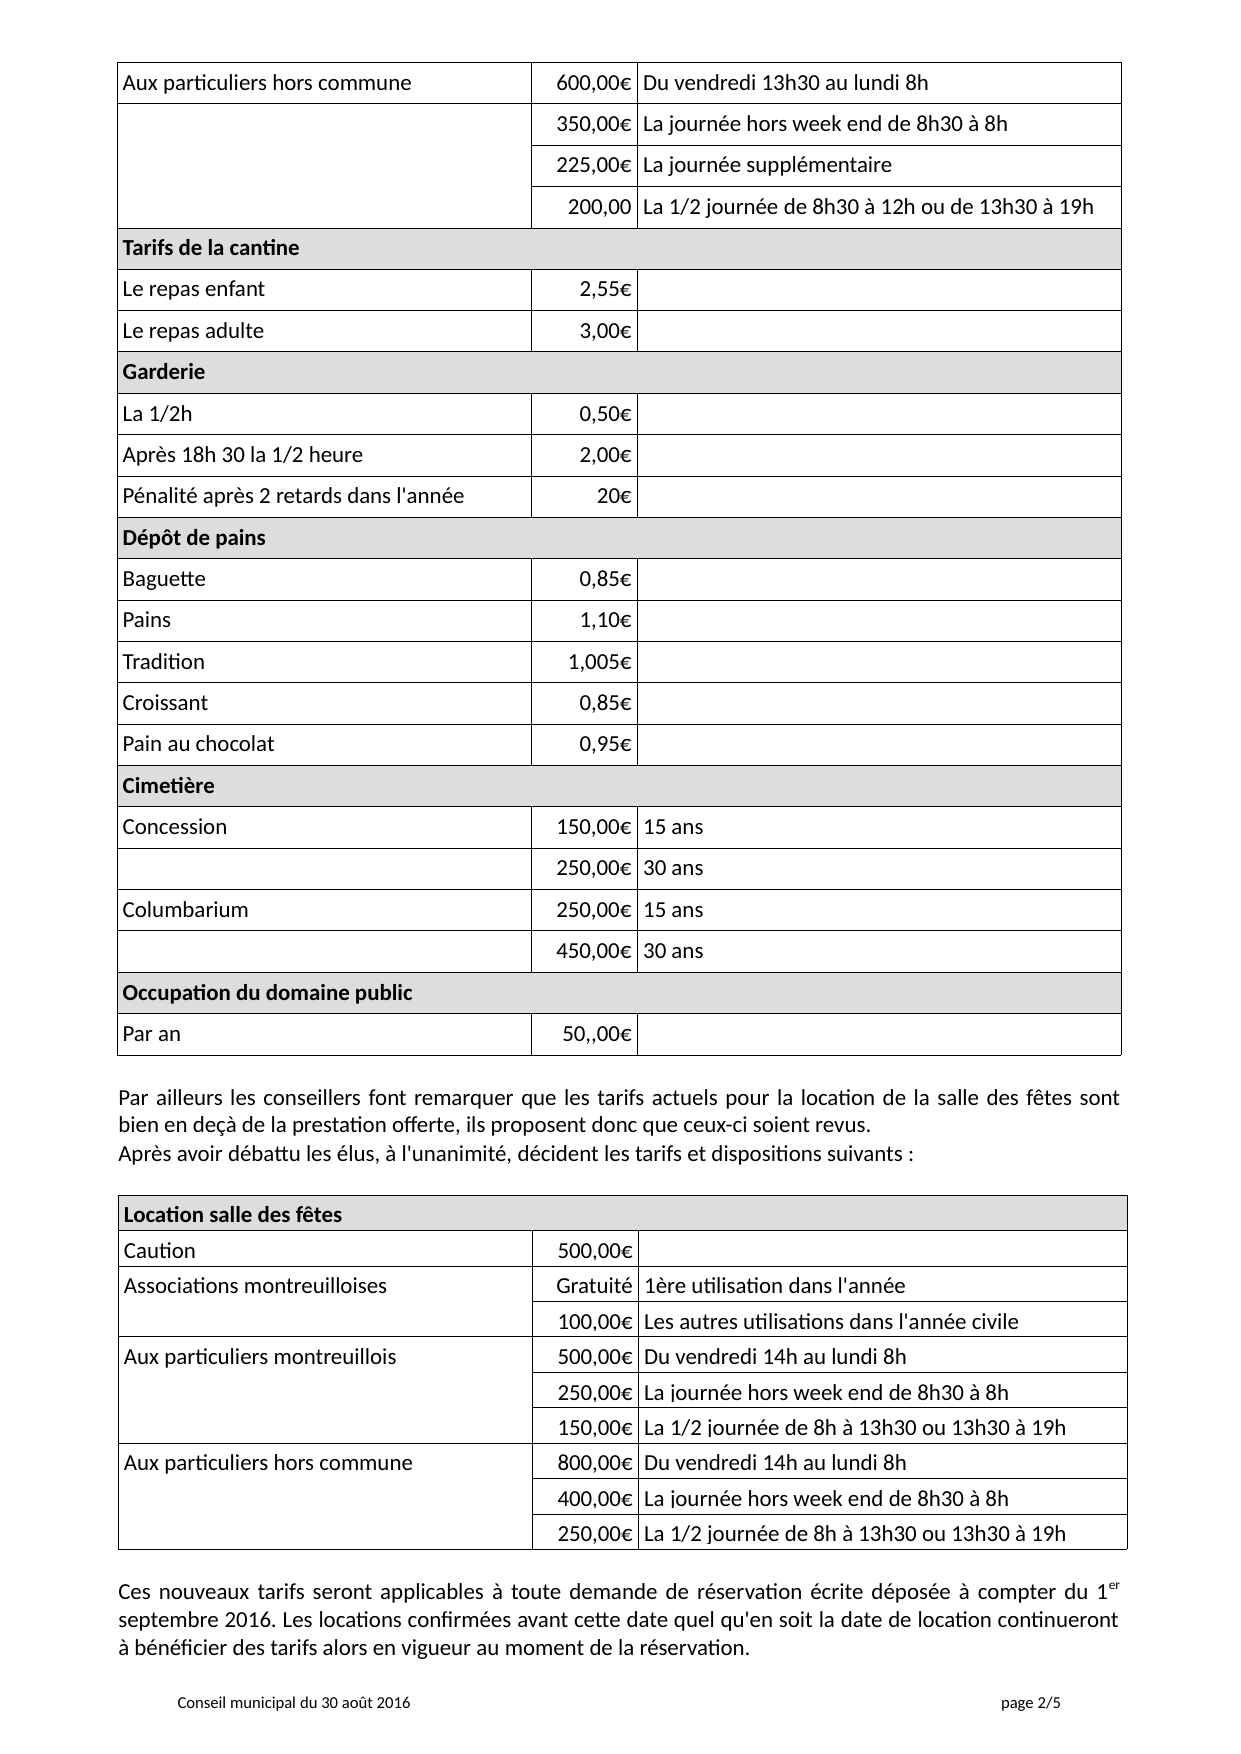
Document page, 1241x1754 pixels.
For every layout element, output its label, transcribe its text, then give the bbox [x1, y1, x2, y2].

table_cell La journée hors week end de 8h30 à 8h [639, 1479, 1127, 1513]
table_cell [638, 435, 1121, 476]
table_cell 450,00€ [532, 931, 637, 972]
table_cell Baguette [118, 559, 531, 599]
table_cell 225,00€ [532, 146, 637, 186]
table_header Location salle des fêtes [119, 1196, 1127, 1230]
table_cell Pains [118, 601, 531, 641]
table_cell Aux particuliers montreuillois [119, 1337, 532, 1443]
table_cell Pain au chocolat [118, 725, 531, 765]
table_cell [118, 849, 531, 889]
table_cell 0,50€ [532, 394, 637, 434]
table_cell 2,00€ [532, 435, 637, 476]
table_cell La 1/2 journée de 8h30 à 12h ou de 13h30 à 19h [638, 187, 1121, 227]
table_cell La journée hors week end de 8h30 à 8h [639, 1373, 1127, 1407]
table_cell La journée supplémentaire [638, 146, 1121, 186]
table_cell Après 18h 30 la 1/2 heure [118, 435, 531, 476]
table_cell Tradition [118, 642, 531, 682]
table_cell 400,00€ [533, 1479, 638, 1513]
table_cell [638, 394, 1121, 434]
table_cell Pénalité après 2 retards dans l'année [118, 477, 531, 517]
table_cell 0,85€ [532, 683, 637, 724]
table_cell Par an [118, 1014, 531, 1054]
table_cell 500,00€ [533, 1231, 638, 1266]
table_cell Du vendredi 13h30 au lundi 8h [638, 63, 1121, 103]
table_cell Tarifs de la cantine [118, 229, 1121, 269]
table_cell [118, 104, 531, 227]
table_cell 100,00€ [533, 1302, 638, 1336]
table_cell 30 ans [638, 931, 1121, 972]
table_cell La journée hors week end de 8h30 à 8h [638, 104, 1121, 145]
table_cell Associations montreuilloises [119, 1267, 532, 1336]
table_cell Le repas enfant [118, 270, 531, 310]
table_cell Croissant [118, 683, 531, 724]
table_cell 15 ans [638, 807, 1121, 848]
table_cell Occupation du domaine public [118, 973, 1121, 1013]
table_cell Du vendredi 14h au lundi 8h [639, 1444, 1127, 1478]
table_cell Les autres utilisations dans l'année civile [639, 1302, 1127, 1336]
table_cell 1,10€ [532, 601, 637, 641]
table_cell 30 ans [638, 849, 1121, 889]
table_cell [638, 270, 1121, 310]
table_cell 50,,00€ [532, 1014, 637, 1054]
table_cell Concession [118, 807, 531, 848]
table_cell Aux particuliers hors commune [118, 63, 531, 103]
table_cell 250,00€ 250,00 [533, 1515, 638, 1549]
table_cell Gratuité [533, 1267, 638, 1301]
table_cell La 1/2h [118, 394, 531, 434]
text Par ailleurs les conseillers font remarquer que les tarifs actuels pour la location de la salle des fêtes sont bien en deçà de la prestation offerte, ils proposent donc que ceux-ci soient revus. [118, 1083, 1120, 1139]
table_cell 250,00€ [532, 849, 637, 889]
text Ces nouveaux tarifs seront applicables à toute demande de réservation écrite déposée à compter du 1er septembre 2016. Les locations confirmées avant cette date quel qu'en soit la date de location continueront à bénéficier des tarifs alors en vigueur au moment de la réservation. [118, 1577, 1120, 1661]
table_cell La 1/2 journée de 8h à 13h30 ou 13h30 à 19h [639, 1408, 1127, 1443]
table_cell [638, 601, 1121, 641]
table_cell Columbarium [118, 890, 531, 930]
table_cell 150,00€ [532, 807, 637, 848]
table_cell Le repas adulte [118, 311, 531, 351]
table_cell 3,00€ [532, 311, 637, 351]
table_cell Caution [119, 1231, 532, 1266]
table_cell 2,55€ [532, 270, 637, 310]
table_cell 250,00€ [533, 1373, 638, 1407]
table_cell 250,00€ [532, 890, 637, 930]
table_cell [638, 642, 1121, 682]
table_cell [638, 559, 1121, 599]
table_cell 500,00€ 500,00€ [533, 1337, 638, 1372]
table_cell Garderie [118, 352, 1121, 393]
table_cell 0,85€ [532, 559, 637, 599]
table_cell [638, 477, 1121, 517]
table_cell [639, 1231, 1127, 1266]
table_cell 800,00€ [533, 1444, 638, 1478]
table_cell Cimetière [118, 766, 1121, 806]
text Après avoir débattu les élus, à l'unanimité, décident les tarifs et dispositions suivants : [118, 1139, 1120, 1167]
table_cell 20€ [532, 477, 637, 517]
table_cell 200,00 [532, 187, 637, 227]
table_cell [638, 1014, 1121, 1054]
table_cell 1ère utilisation dans l'année [639, 1267, 1127, 1301]
table_cell Du vendredi 14h au lundi 8h Du vendredi 14h au lundi 8h 30 [639, 1337, 1127, 1372]
table_cell 0,95€ [532, 725, 637, 765]
table_cell 150,00€ [533, 1408, 638, 1443]
table_cell [118, 931, 531, 972]
table_cell Dépôt de pains [118, 518, 1121, 558]
table_cell [638, 683, 1121, 724]
table_cell 350,00€ [532, 104, 637, 145]
table_cell Aux particuliers hors commune [119, 1444, 532, 1549]
table_cell [638, 311, 1121, 351]
table_cell 15 ans [638, 890, 1121, 930]
table_cell 600,00€ [532, 63, 637, 103]
table_cell [638, 725, 1121, 765]
table_cell La 1/2 journée de 8h à 13h30 ou 13h30 à 19h La 1/2 journée de 8h à 13h30 ou de 13h30 à 19h [639, 1515, 1127, 1549]
table_cell 1,005€ [532, 642, 637, 682]
